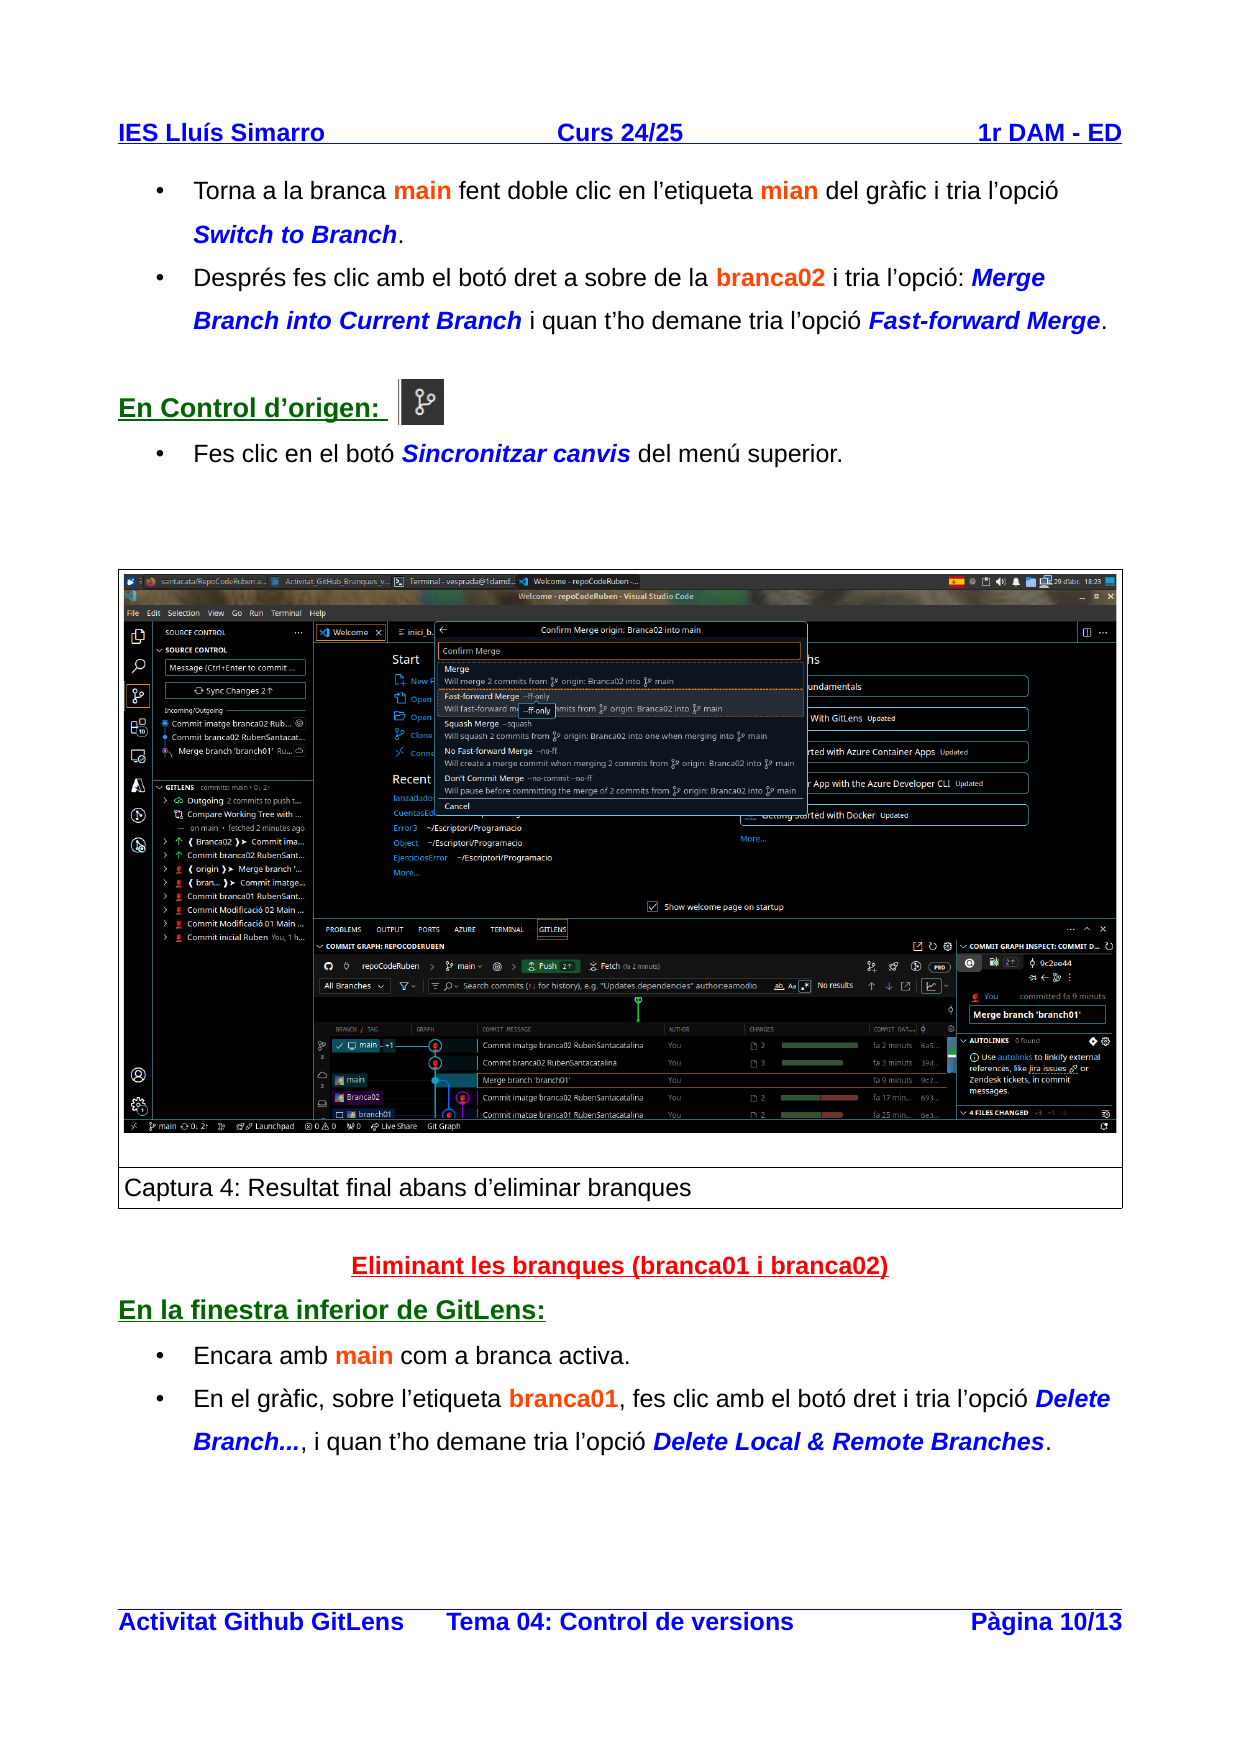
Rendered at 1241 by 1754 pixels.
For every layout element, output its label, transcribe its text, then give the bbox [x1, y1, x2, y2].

list Després fes clic amb el botó dret a sobre de la branca02 i tria l’opció: Merge Branch into Current Branch i quan t’ho demane tria l’opció Fast-forward Merge. [156, 263, 1122, 335]
text En Control d’origen: [118, 392, 398, 423]
list En el gràfic, sobre l’etiqueta branca01, fes clic amb el botó dret i tria l’opció Delete Branch..., i quan t’ho demane tria l’opció Delete Local & Remote Branches. [156, 1384, 1122, 1456]
list Encara amb main com a branca activa. [156, 1341, 1122, 1369]
text [444, 392, 1122, 423]
table_cell Captura 4: Resultat final abans d’eliminar branques [119, 1168, 1122, 1207]
picture [398, 379, 444, 425]
list Torna a la branca main fent doble clic en l’etiqueta mian del gràfic i tria l’opció Switch to Branch. [156, 176, 1122, 248]
text Eliminant les branques (branca01 i branca02) [118, 1251, 1122, 1279]
picture [123, 574, 1117, 1133]
table_header [119, 570, 1122, 1167]
list Fes clic en el botó Sincronitzar canvis del menú superior. [156, 439, 1122, 468]
text En la finestra inferior de GitLens: [118, 1294, 1122, 1325]
